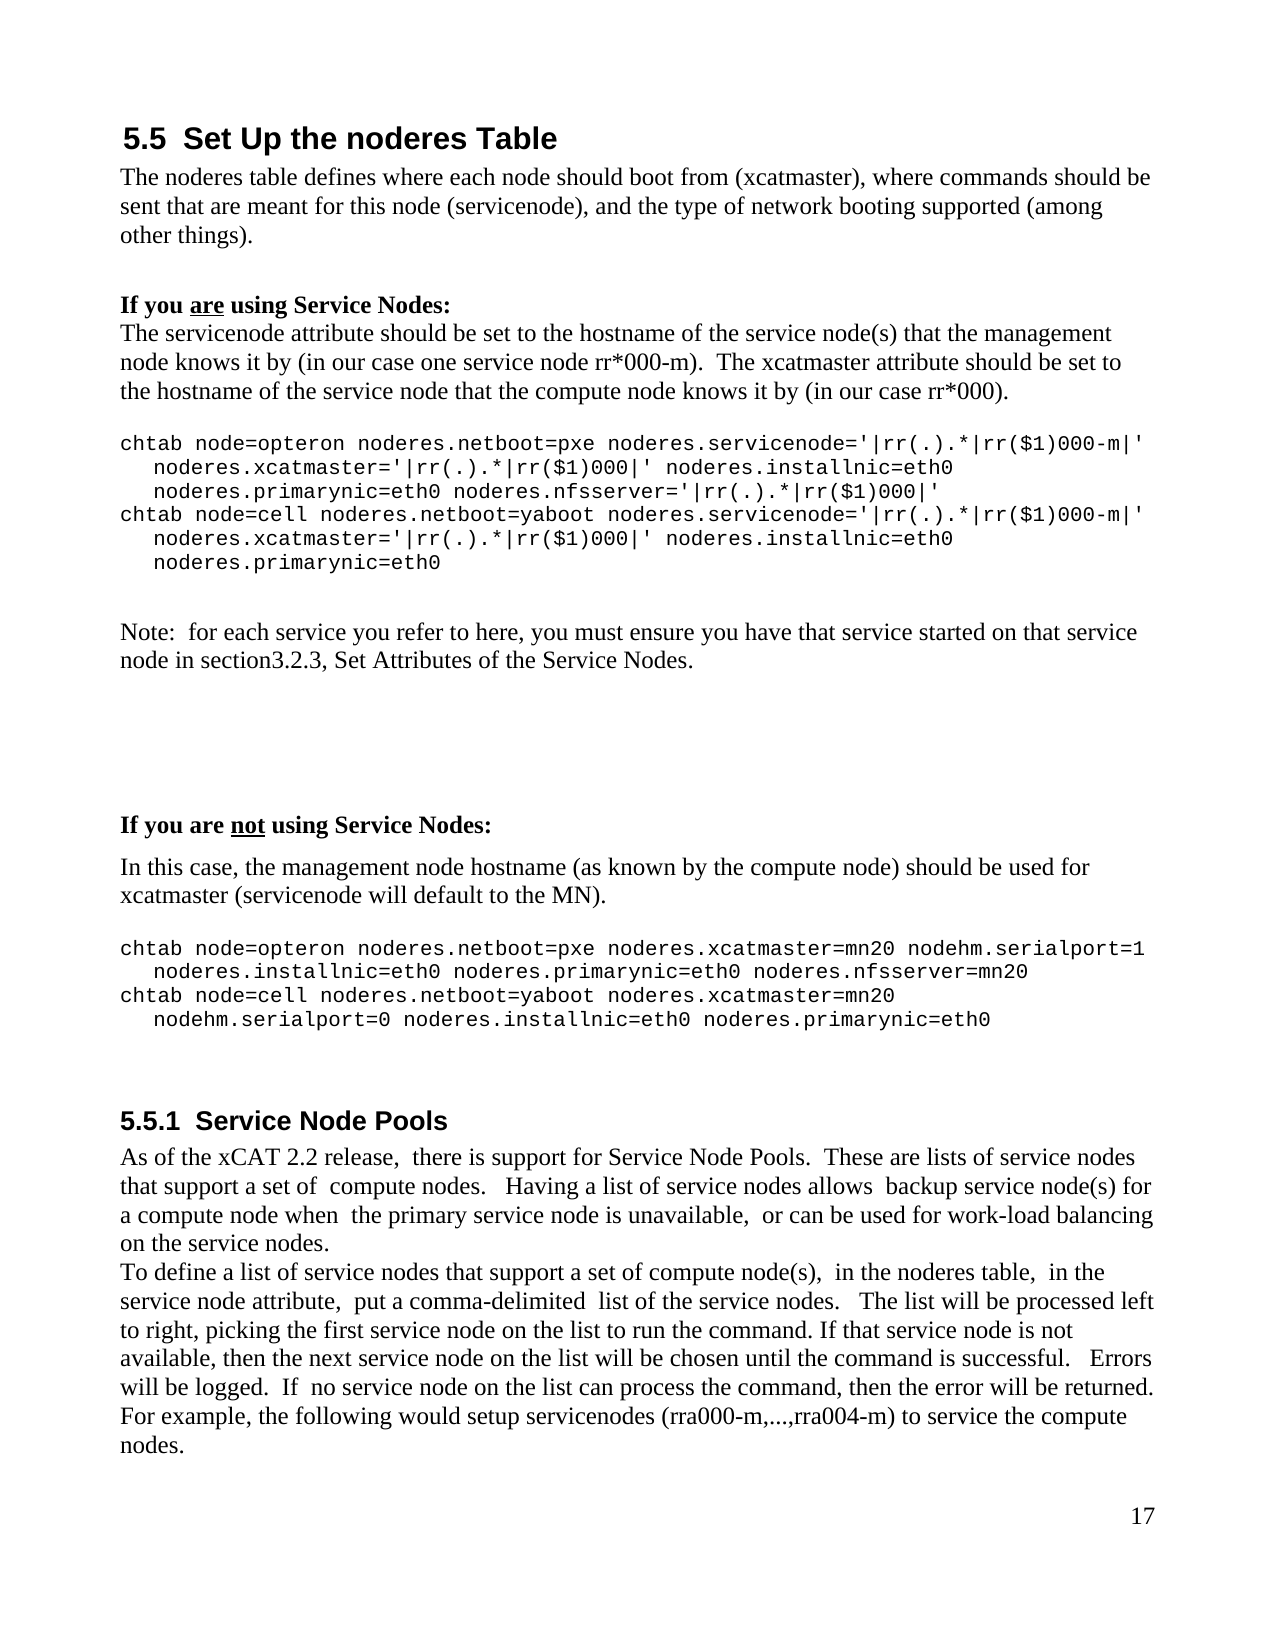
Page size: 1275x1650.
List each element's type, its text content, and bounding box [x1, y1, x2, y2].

text If you are not using Service Nodes: [120, 810, 1155, 839]
text chtab node=cell noderes.netboot=yaboot noderes.servicenode='|rr(.).*|rr($1)000-m|' noderes.xcatmaster='|rr(.).*|rr($1)000|' noderes.installnic=eth0 noderes.primarynic=eth0 [120, 504, 1155, 575]
text As of the xCAT 2.2 release, there is support for Service Node Pools. These are lists of service nodes that support a set of compute nodes. Having a list of service nodes allows backup service node(s) for a compute node when the primary service node is unavailable, or can be used for work-load balancing on the service nodes. [120, 1142, 1155, 1257]
subtitle Service Node Pools [120, 1105, 1155, 1136]
text If you are using Service Nodes: [120, 290, 1155, 318]
text chtab node=cell noderes.netboot=yaboot noderes.xcatmaster=mn20 nodehm.serialport=0 noderes.installnic=eth0 noderes.primarynic=eth0 [120, 985, 1155, 1032]
text In this case, the management node hostname (as known by the compute node) should be used for xcatmaster (servicenode will default to the MN). [120, 852, 1155, 909]
text chtab node=opteron noderes.netboot=pxe noderes.servicenode='|rr(.).*|rr($1)000-m|' noderes.xcatmaster='|rr(.).*|rr($1)000|' noderes.installnic=eth0 noderes.primarynic=eth0 noderes.nfsserver='|rr(.).*|rr($1)000|' [120, 433, 1155, 504]
text chtab node=opteron noderes.netboot=pxe noderes.xcatmaster=mn20 nodehm.serialport=1 noderes.installnic=eth0 noderes.primarynic=eth0 noderes.nfsserver=mn20 [120, 938, 1155, 985]
text To define a list of service nodes that support a set of compute node(s), in the noderes table, in the service node attribute, put a comma-delimited list of the service nodes. The list will be processed left to right, picking the first service node on the list to run the command. If that service node is not available, then the next service node on the list will be chosen until the command is successful. Errors will be logged. If no service node on the list can process the command, then the error will be returned. [120, 1257, 1155, 1401]
text For example, the following would setup servicenodes (rra000-m,...,rra004-m) to service the compute nodes. [120, 1401, 1155, 1458]
subtitle Set Up the noderes Table [123, 120, 1155, 156]
text The servicenode attribute should be set to the hostname of the service node(s) that the management node knows it by (in our case one service node rr*000-m). The xcatmaster attribute should be set to the hostname of the service node that the compute node knows it by (in our case rr*000). [120, 318, 1155, 405]
text Note: for each service you refer to here, you must ensure you have that service started on that service node in section3.2.3, Set Attributes of the Service Nodes. [120, 617, 1155, 674]
text The noderes table defines where each node should boot from (xcatmaster), where commands should be sent that are meant for this node (servicenode), and the type of network booting supported (among other things). [120, 162, 1155, 248]
